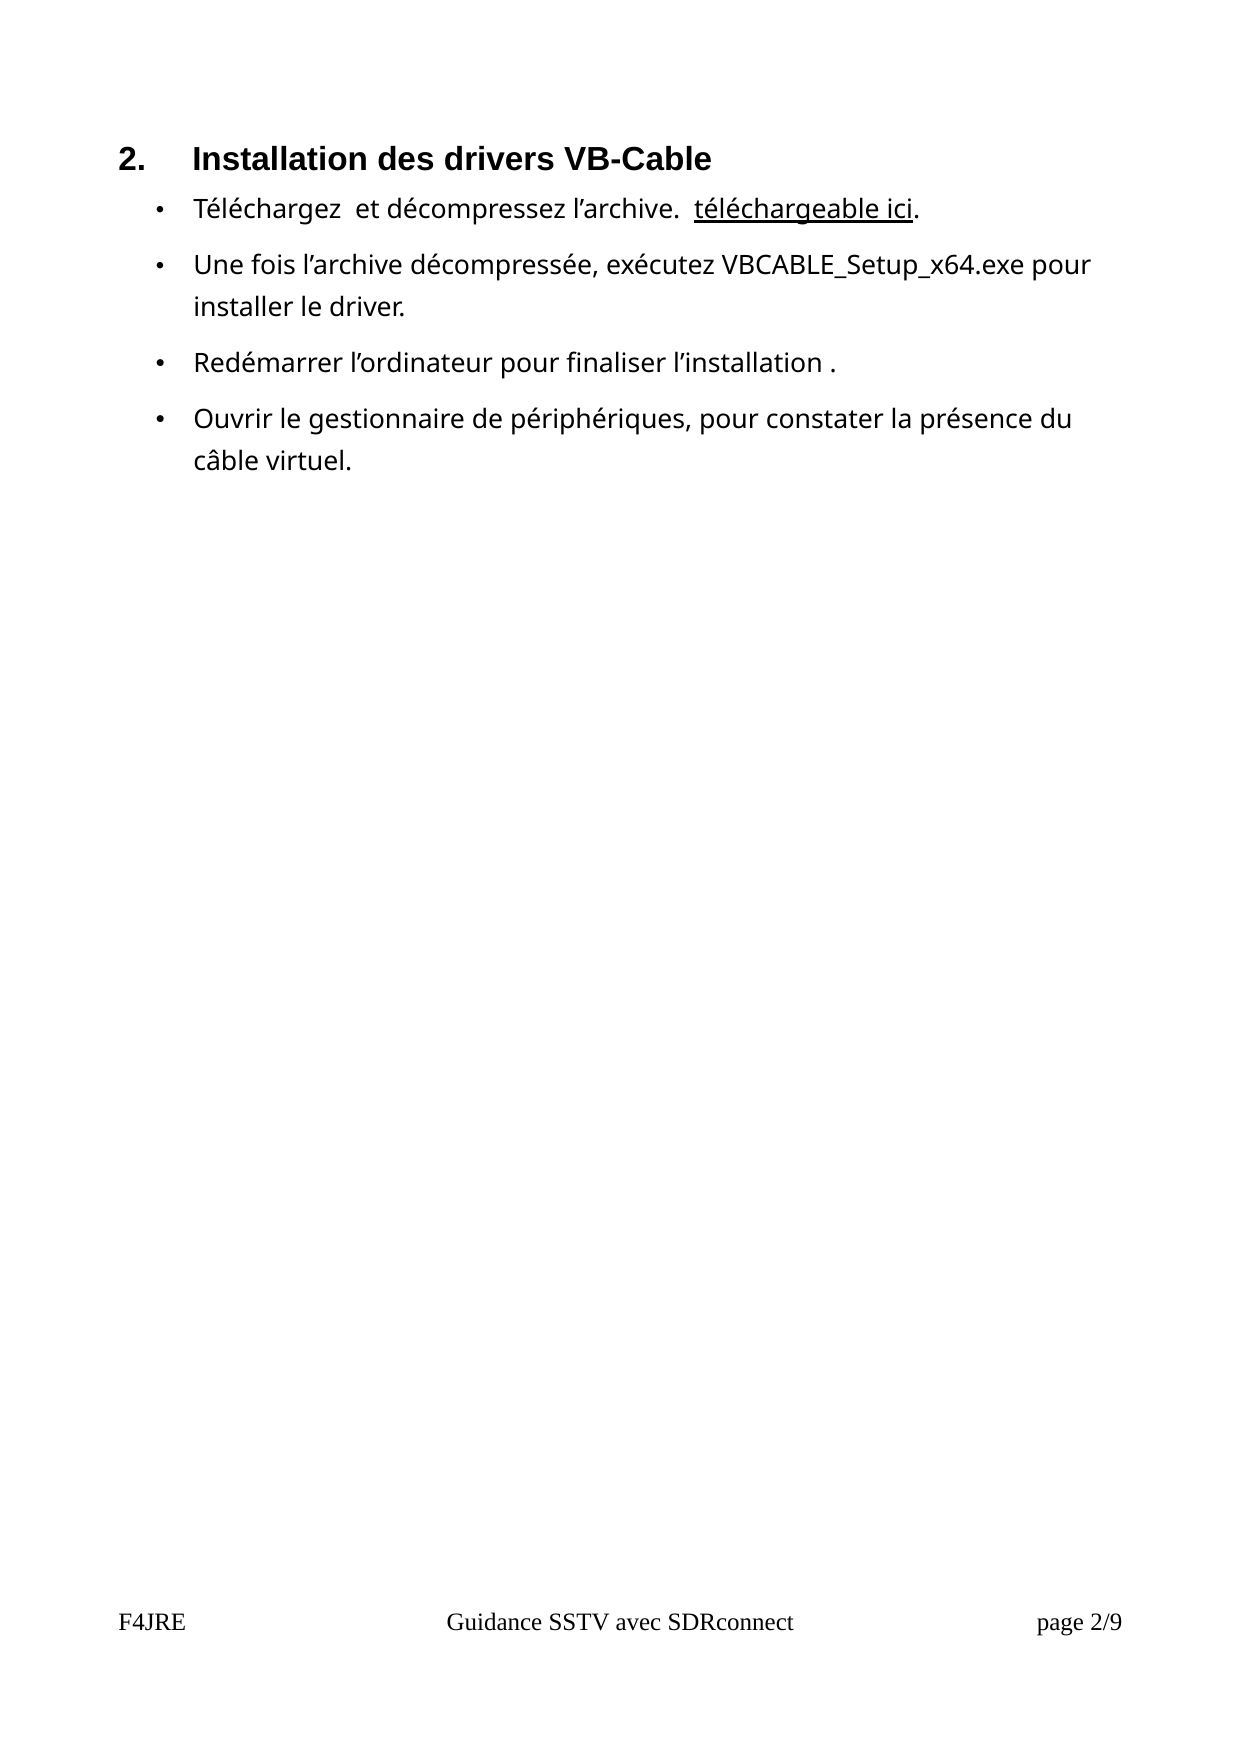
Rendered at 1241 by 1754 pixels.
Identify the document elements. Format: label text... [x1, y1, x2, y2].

list Ouvrir le gestionnaire de périphériques, pour constater la présence du câble virtuel. [156, 400, 1122, 478]
list Une fois l’archive décompressée, exécutez VBCABLE_Setup_x64.exe pour installer le driver. [156, 246, 1122, 324]
list Redémarrer l’ordinateur pour finaliser l’installation . [156, 344, 1122, 380]
list Téléchargez et décompressez l’archive. téléchargeable ici. [156, 190, 1122, 226]
subtitle Installation des drivers VB-Cable [118, 139, 1122, 177]
